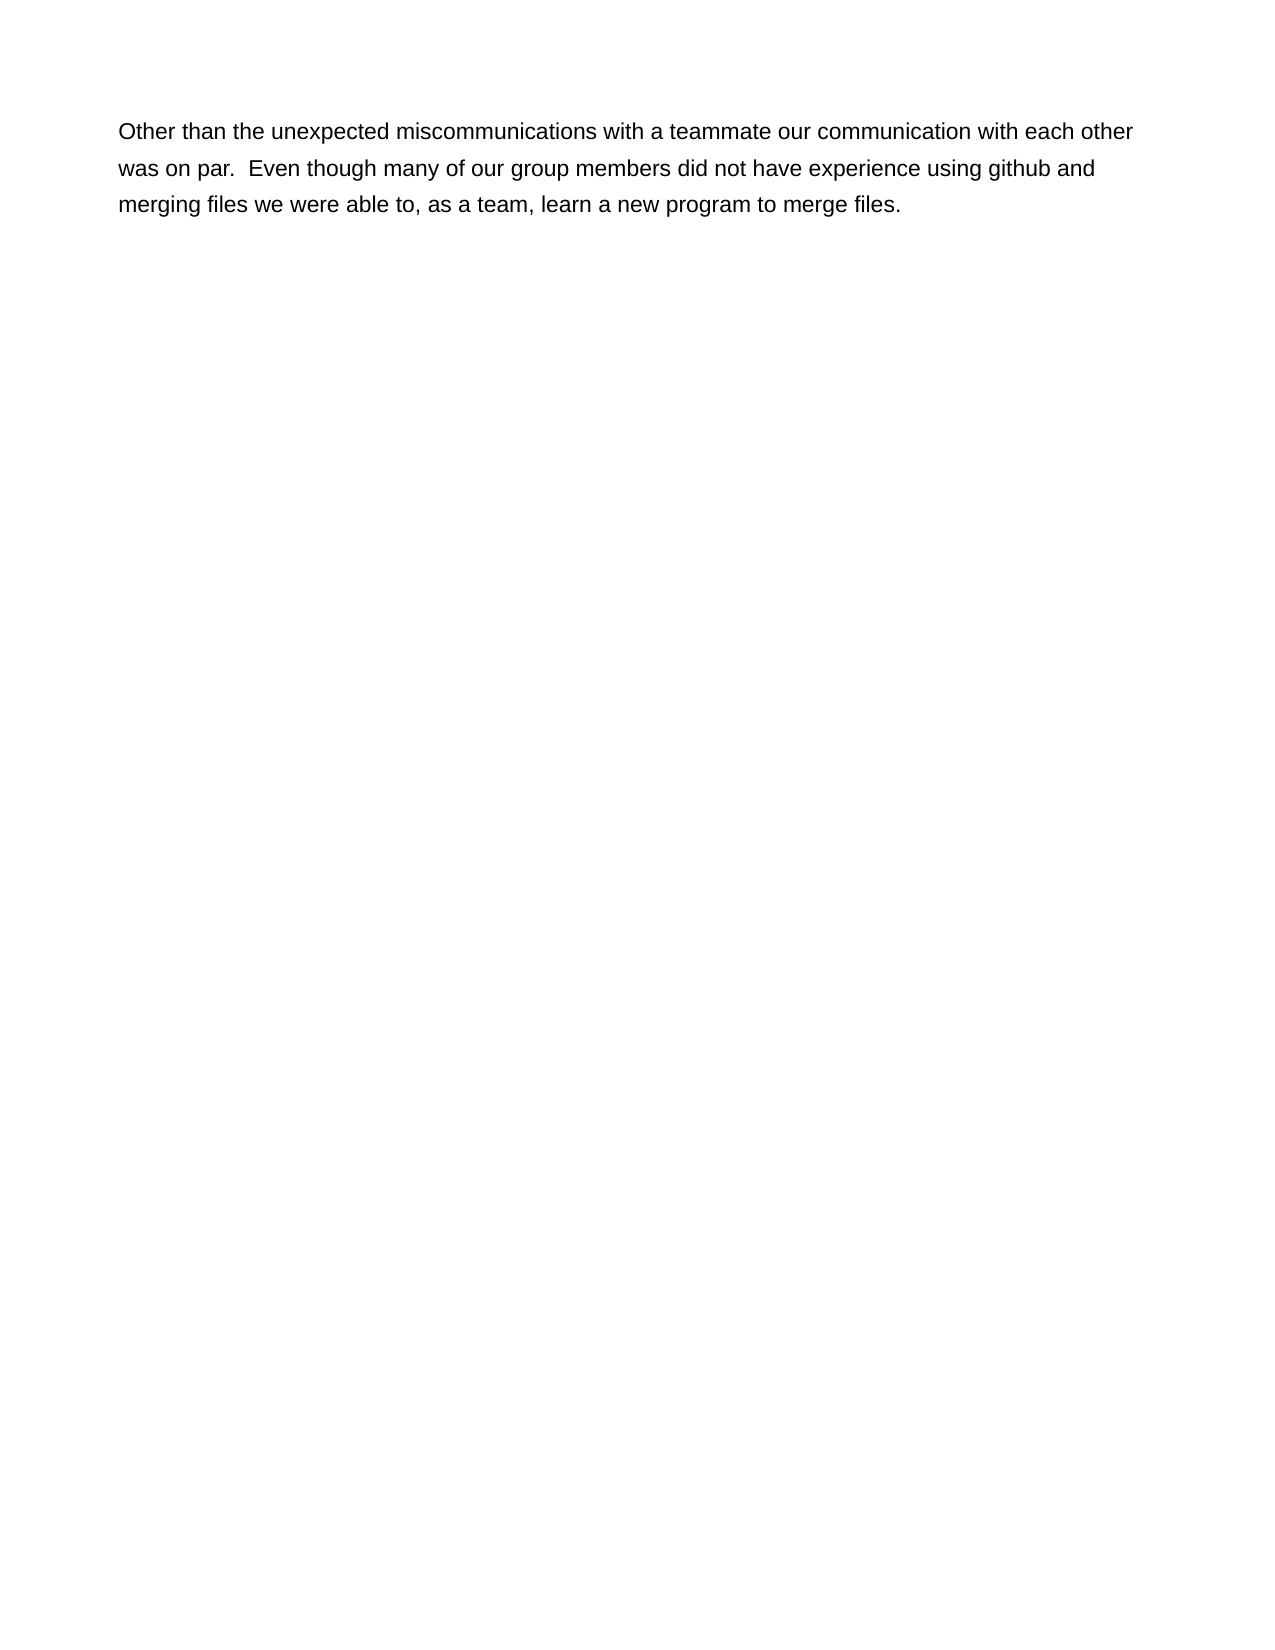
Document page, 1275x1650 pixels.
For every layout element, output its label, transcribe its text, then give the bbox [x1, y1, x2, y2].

text Other than the unexpected miscommunications with a teammate our communication with each other was on par. Even though many of our group members did not have experience using github and merging files we were able to, as a team, learn a new program to merge files. [118, 118, 1157, 217]
